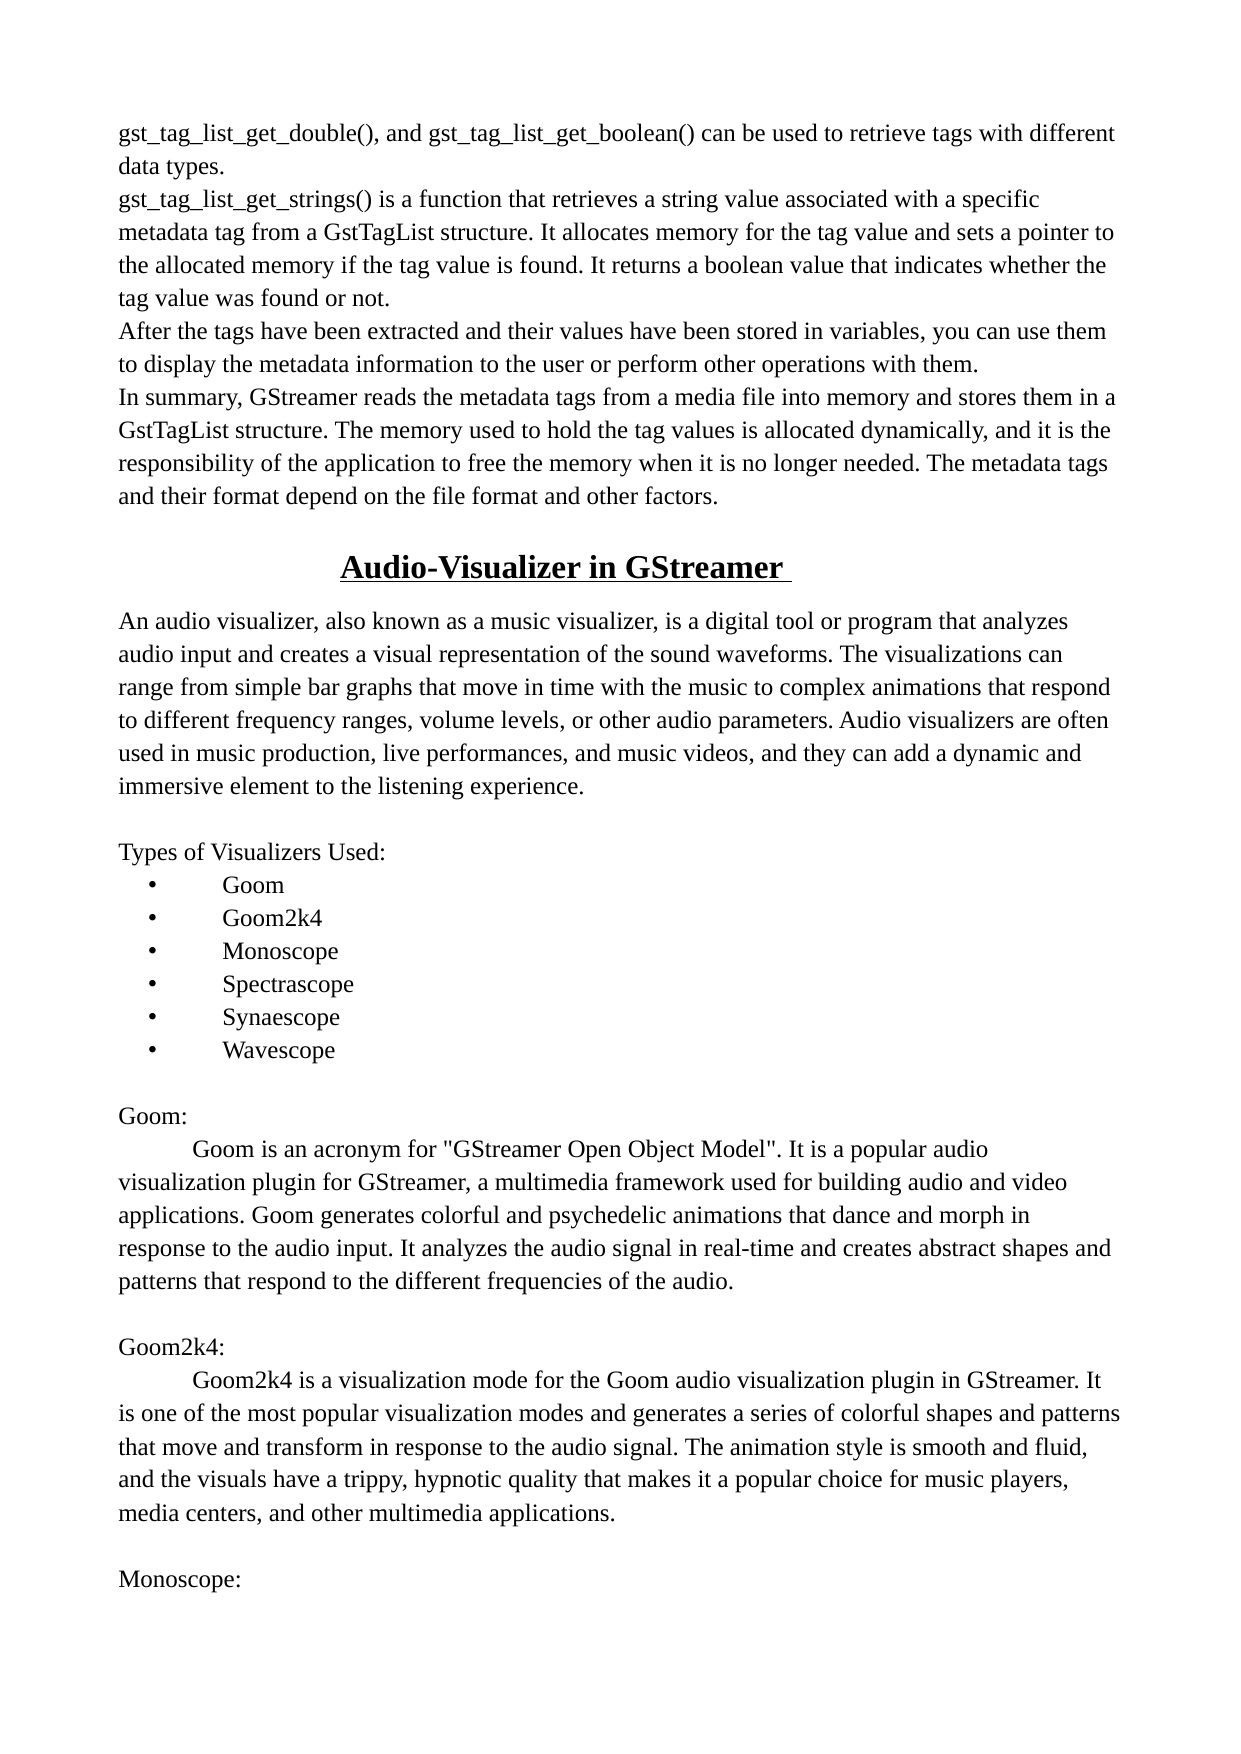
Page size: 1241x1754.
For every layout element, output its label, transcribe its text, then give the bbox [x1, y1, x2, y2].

text gst_tag_list_get_double(), and gst_tag_list_get_boolean() can be used to retrieve tags with different data types. [118, 118, 1122, 180]
text Audio-Visualizer in GStreamer [118, 547, 1122, 586]
text gst_tag_list_get_strings() is a function that retrieves a string value associated with a specific metadata tag from a GstTagList structure. It allocates memory for the tag value and sets a pointer to the allocated memory if the tag value is found. It returns a boolean value that indicates whether the tag value was found or not. [118, 184, 1122, 312]
list Wavescope [148, 1035, 1122, 1064]
text Goom2k4: [118, 1332, 1122, 1361]
text Goom2k4 is a visualization mode for the Goom audio visualization plugin in GStreamer. It is one of the most popular visualization modes and generates a series of colorful shapes and patterns that move and transform in response to the audio signal. The animation style is smooth and fluid, and the visuals have a trippy, hypnotic quality that makes it a popular choice for music players, media centers, and other multimedia applications. [118, 1366, 1122, 1526]
list Goom2k4 [148, 903, 1122, 932]
text Monoscope: [118, 1564, 1122, 1592]
text Types of Visualizers Used: [118, 837, 1122, 866]
list Monoscope [148, 936, 1122, 965]
text Goom is an acronym for "GStreamer Open Object Model". It is a popular audio visualization plugin for GStreamer, a multimedia framework used for building audio and video applications. Goom generates colorful and psychedelic animations that dance and morph in response to the audio input. It analyzes the audio signal in real-time and creates abstract shapes and patterns that respond to the different frequencies of the audio. [118, 1134, 1122, 1295]
text After the tags have been extracted and their values have been stored in variables, you can use them to display the metadata information to the user or perform other operations with them. [118, 316, 1122, 378]
list Goom [148, 870, 1122, 899]
text Goom: [118, 1101, 1122, 1130]
text An audio visualizer, also known as a music visualizer, is a digital tool or program that analyzes audio input and creates a visual representation of the sound waveforms. The visualizations can range from simple bar graphs that move in time with the music to complex animations that respond to different frequency ranges, volume levels, or other audio parameters. Audio visualizers are often used in music production, live performances, and music videos, and they can add a dynamic and immersive element to the listening experience. [118, 606, 1122, 800]
list Synaescope [148, 1002, 1122, 1031]
list Spectrascope [148, 969, 1122, 998]
text In summary, GStreamer reads the metadata tags from a media file into memory and stores them in a GstTagList structure. The memory used to hold the tag values is allocated dynamically, and it is the responsibility of the application to free the memory when it is no longer needed. The metadata tags and their format depend on the file format and other factors. [118, 382, 1122, 510]
